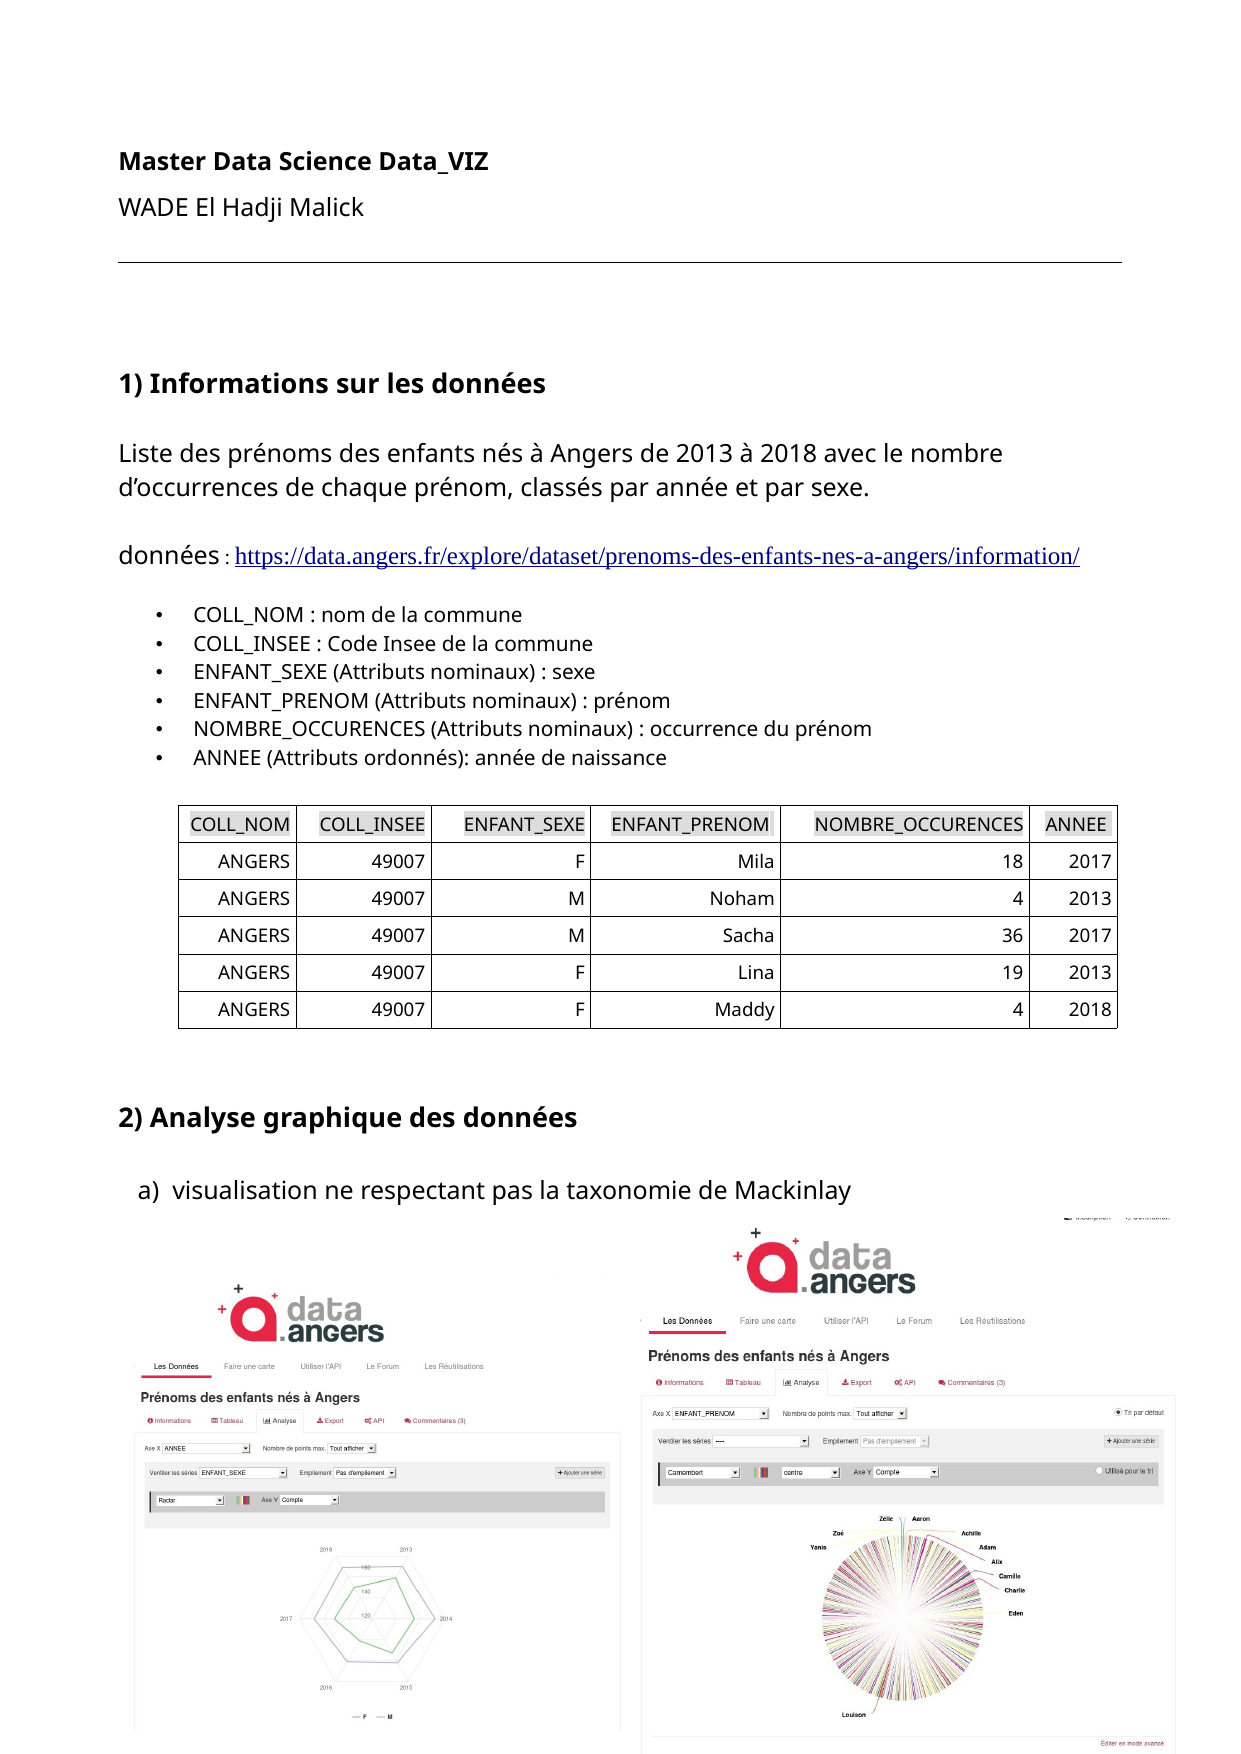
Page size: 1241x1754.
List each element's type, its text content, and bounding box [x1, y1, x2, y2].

list COLL_INSEE : Code Insee de la commune [156, 629, 1122, 657]
text WADE El Hadji Malick [118, 190, 1122, 224]
table_cell 2017 [1030, 917, 1117, 953]
text données : https://data.angers.fr/explore/dataset/prenoms-des-enfants-nes-a-angers/information/ [118, 538, 1122, 572]
text a) visualisation ne respectant pas la taxonomie de Mackinlay [118, 1172, 1122, 1206]
table_cell ANGERS [179, 955, 296, 991]
table_cell 2013 [1030, 880, 1117, 916]
table_cell 49007 [297, 955, 431, 991]
table_cell 2018 [1030, 992, 1117, 1028]
table_cell M [432, 917, 590, 953]
table_cell 18 [781, 843, 1029, 879]
table_cell 49007 [297, 917, 431, 953]
table_cell Lina [591, 955, 780, 991]
list NOMBRE_OCCURENCES (Attributs nominaux) : occurrence du prénom [156, 714, 1122, 743]
table_cell F [432, 843, 590, 879]
table_cell 49007 [297, 992, 431, 1028]
table_cell ANGERS [179, 917, 296, 953]
table_cell Noham [591, 880, 780, 916]
table_cell Sacha [591, 917, 780, 953]
table_header ENFANT_SEXE [432, 806, 590, 842]
table_cell 2017 [1030, 843, 1117, 879]
table_header COLL_INSEE [297, 806, 431, 842]
list ENFANT_PRENOM (Attributs nominaux) : prénom [156, 686, 1122, 714]
text 2) Analyse graphique des données [118, 1099, 1122, 1136]
picture [133, 1279, 630, 1732]
text Liste des prénoms des enfants nés à Angers de 2013 à 2018 avec le nombre d’occurrences de chaque prénom, classés par année et par sexe. [118, 435, 1122, 503]
table_cell 49007 [297, 880, 431, 916]
table_cell ANGERS [179, 843, 296, 879]
table_cell M [432, 880, 590, 916]
table_cell ANGERS [179, 880, 296, 916]
table_cell 49007 [297, 843, 431, 879]
table_cell 36 [781, 917, 1029, 953]
table_cell F [432, 992, 590, 1028]
list COLL_NOM : nom de la commune [156, 600, 1122, 629]
table_cell F [432, 955, 590, 991]
list ANNEE (Attributs ordonnés): année de naissance [156, 743, 1122, 771]
picture [640, 1218, 1186, 1754]
table_cell ANGERS [179, 992, 296, 1028]
table_cell Maddy [591, 992, 780, 1028]
subtitle Master Data Science Data_VIZ [118, 143, 1122, 177]
table_header NOMBRE_OCCURENCES [781, 806, 1029, 842]
table_cell 4 [781, 880, 1029, 916]
table_header ANNEE [1030, 806, 1117, 842]
table_cell Mila [591, 843, 780, 879]
table_cell 19 [781, 955, 1029, 991]
table_header COLL_NOM [179, 806, 296, 842]
table_cell 2013 [1030, 955, 1117, 991]
table_header ENFANT_PRENOM [591, 806, 780, 842]
text 1) Informations sur les données [118, 364, 1122, 401]
table_cell 4 [781, 992, 1029, 1028]
list ENFANT_SEXE (Attributs nominaux) : sexe [156, 657, 1122, 686]
